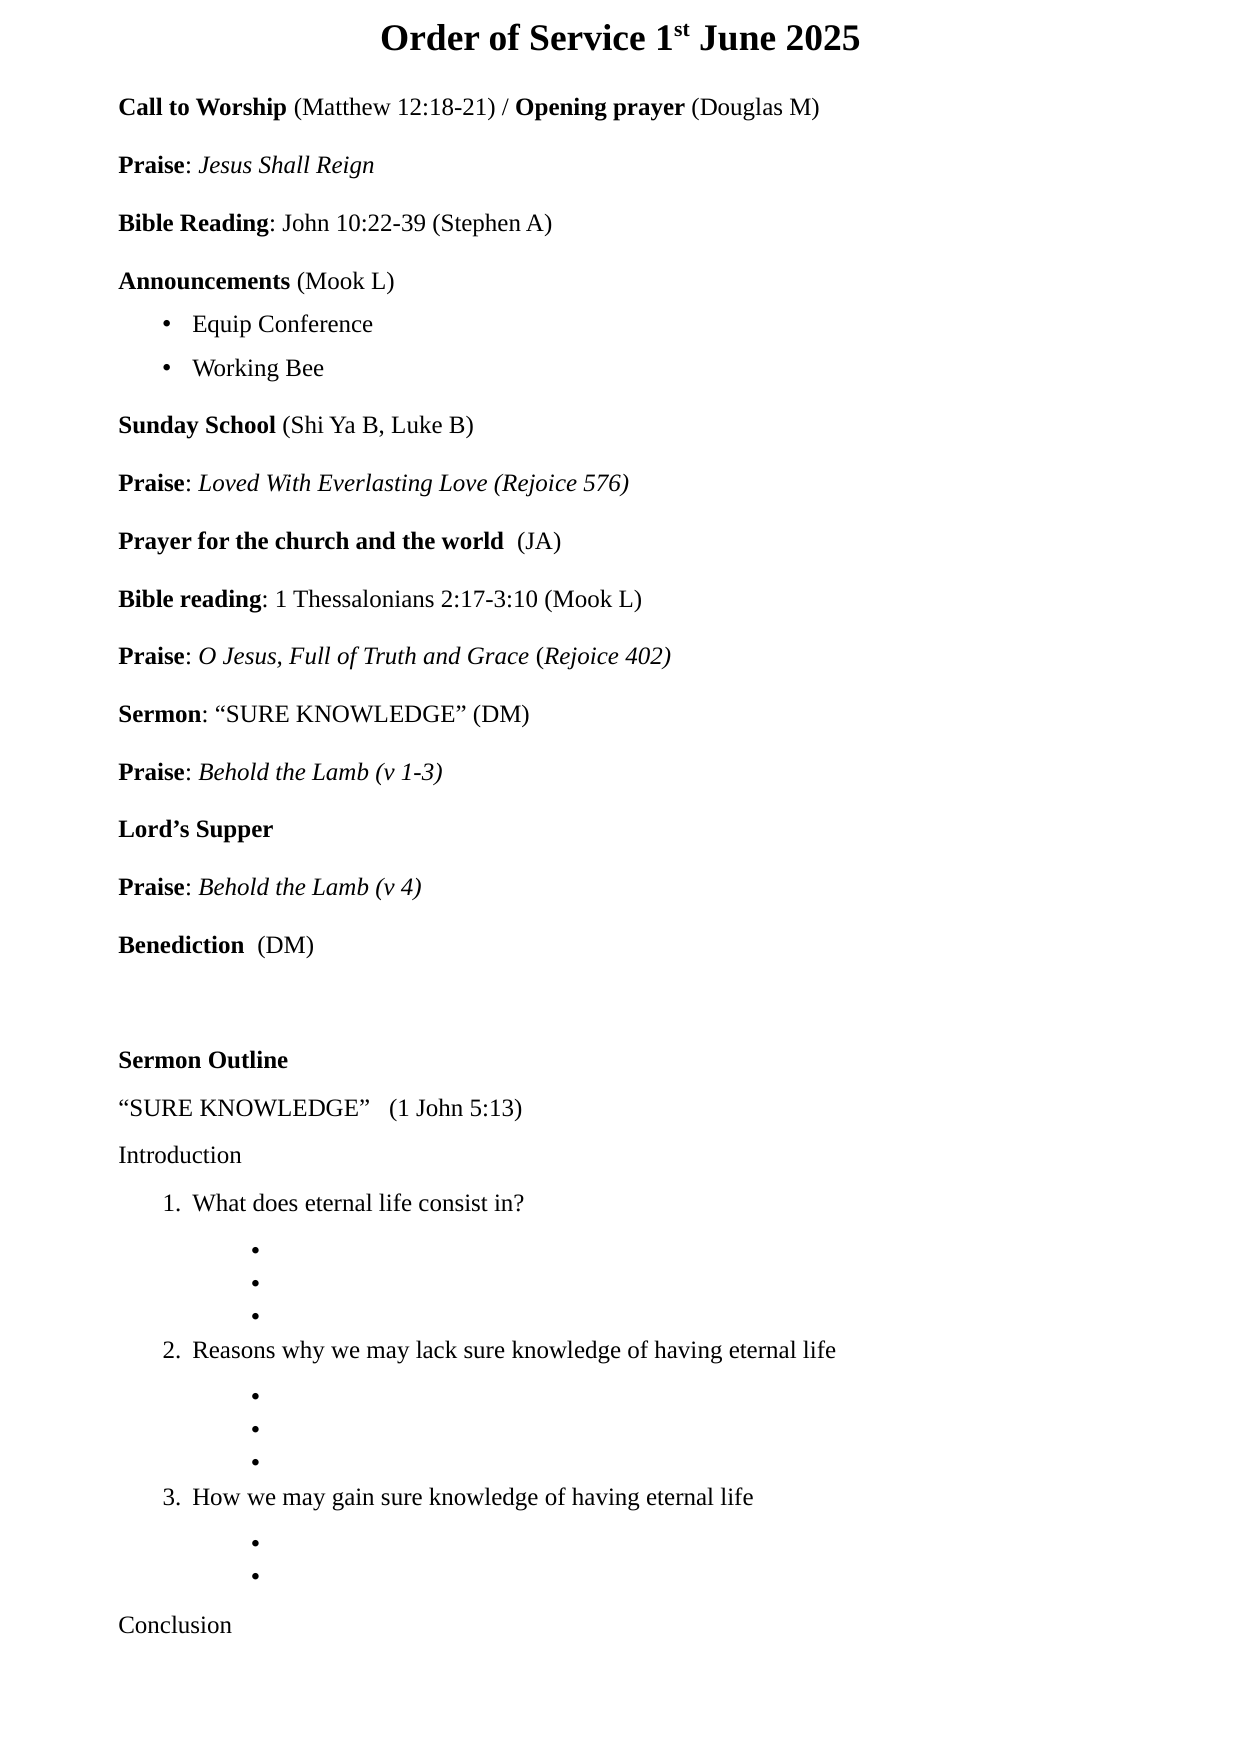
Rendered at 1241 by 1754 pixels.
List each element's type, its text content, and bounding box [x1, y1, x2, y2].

list What does eternal life consist in? [162, 1188, 1122, 1217]
text Praise: Behold the Lamb (v 1-3) [118, 757, 1122, 786]
text Announcements (Mook L) [118, 266, 1122, 295]
text Lord’s Supper [118, 814, 1122, 843]
text Benediction (DM) [118, 930, 1122, 959]
text Praise: Loved With Everlasting Love (Rejoice 576) [118, 468, 1122, 497]
text Praise: Jesus Shall Reign [118, 150, 1122, 179]
list Working Bee [162, 353, 1122, 382]
text “SURE KNOWLEDGE” (1 John 5:13) [118, 1093, 1122, 1122]
text Call to Worship (Matthew 12:18-21) / Opening prayer (Douglas M) [118, 92, 1122, 121]
list Equip Conference [162, 309, 1122, 338]
text Bible Reading: John 10:22-39 (Stephen A) [118, 208, 1122, 237]
text Sermon Outline [118, 1045, 1122, 1074]
text Bible reading: 1 Thessalonians 2:17-3:10 (Mook L) [118, 584, 1122, 612]
text Sunday School (Shi Ya B, Luke B) [118, 411, 1122, 439]
text Sermon: “SURE KNOWLEDGE” (DM) [118, 699, 1122, 728]
text Prayer for the church and the world (JA) [118, 526, 1122, 555]
text Praise: O Jesus, Full of Truth and Grace (Rejoice 402) [118, 641, 1122, 670]
text Conclusion [118, 1610, 1122, 1638]
list Reasons why we may lack sure knowledge of having eternal life [162, 1335, 1122, 1364]
list How we may gain sure knowledge of having eternal life [162, 1482, 1122, 1510]
text Introduction [118, 1141, 1122, 1169]
text Praise: Behold the Lamb (v 4) [118, 872, 1122, 901]
